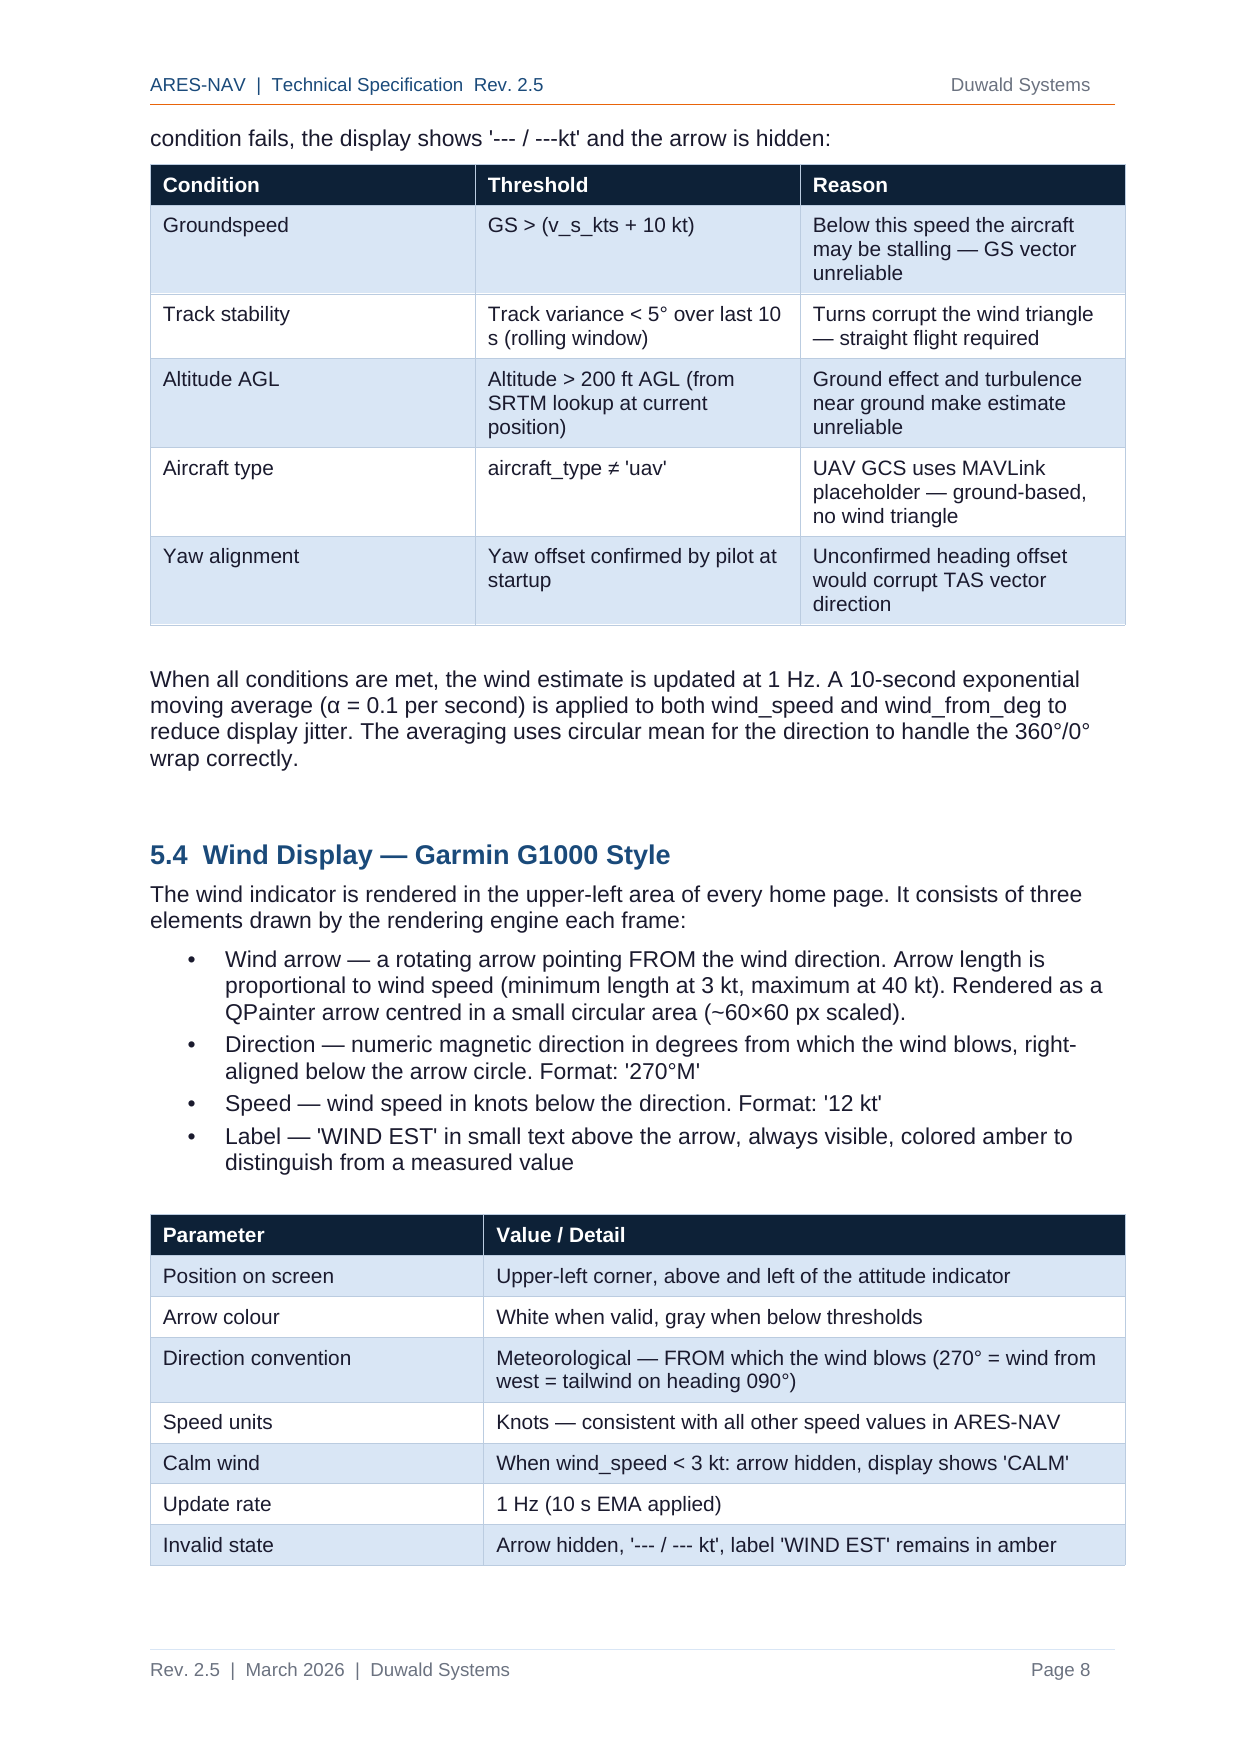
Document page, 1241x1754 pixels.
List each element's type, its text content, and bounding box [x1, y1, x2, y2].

table_cell Knots — consistent with all other speed values in ARES-NAV [484, 1403, 1125, 1442]
table_cell Calm wind [151, 1444, 483, 1483]
table_cell Unconfirmed heading offset would corrupt TAS vector direction [801, 537, 1125, 624]
list Label — 'WIND EST' in small text above the arrow, always visible, colored amber to distinguish from a measured value [187, 1123, 1115, 1176]
table_cell Position on screen [151, 1256, 483, 1296]
table_cell Arrow colour [151, 1297, 483, 1337]
table_header Reason [801, 165, 1125, 205]
table_cell Invalid state [151, 1525, 483, 1565]
table_header Parameter [151, 1215, 483, 1255]
table_cell Below this speed the aircraft may be stalling — GS vector unreliable [801, 206, 1125, 293]
table_cell Aircraft type [151, 448, 475, 536]
table_cell Ground effect and turbulence near ground make estimate unreliable [801, 359, 1125, 447]
text condition fails, the display shows '--- / ---kt' and the arrow is hidden: [150, 125, 1115, 151]
table_cell aircraft_type ≠ 'uav' [476, 448, 800, 536]
table_cell Upper-left corner, above and left of the attitude indicator [484, 1256, 1125, 1296]
table_cell Update rate [151, 1484, 483, 1524]
table_cell Turns corrupt the wind triangle — straight flight required [801, 295, 1125, 358]
table_cell Groundspeed [151, 206, 475, 293]
table_cell Altitude > 200 ft AGL (from SRTM lookup at current position) [476, 359, 800, 447]
subtitle 5.4 Wind Display — Garmin G1000 Style [150, 839, 1115, 870]
table_cell UAV GCS uses MAVLink placeholder — ground-based, no wind triangle [801, 448, 1125, 536]
table_header Value / Detail [484, 1215, 1125, 1255]
list Wind arrow — a rotating arrow pointing FROM the wind direction. Arrow length is proportional to wind speed (minimum length at 3 kt, maximum at 40 kt). Rendered as a QPainter arrow centred in a small circular area (~60×60 px scaled). [187, 946, 1115, 1025]
list Direction — numeric magnetic direction in degrees from which the wind blows, right-aligned below the arrow circle. Format: '270°M' [187, 1031, 1115, 1084]
list Speed — wind speed in knots below the direction. Format: '12 kt' [187, 1090, 1115, 1117]
table_cell White when valid, gray when below thresholds [484, 1297, 1125, 1337]
table_cell Altitude AGL [151, 359, 475, 447]
table_cell Track variance < 5° over last 10 s (rolling window) [476, 295, 800, 358]
table_cell When wind_speed < 3 kt: arrow hidden, display shows 'CALM' [484, 1444, 1125, 1483]
table_cell GS > (v_s_kts + 10 kt) [476, 206, 800, 293]
table_header Condition [151, 165, 475, 205]
table_cell Speed units [151, 1403, 483, 1442]
table_cell Direction convention [151, 1338, 483, 1402]
table_header Threshold [476, 165, 800, 205]
table_cell Meteorological — FROM which the wind blows (270° = wind from west = tailwind on heading 090°) [484, 1338, 1125, 1402]
table_cell Yaw offset confirmed by pilot at startup [476, 537, 800, 624]
table_cell Track stability [151, 295, 475, 358]
table_cell 1 Hz (10 s EMA applied) [484, 1484, 1125, 1524]
table_cell Yaw alignment [151, 537, 475, 624]
text The wind indicator is rendered in the upper-left area of every home page. It consists of three elements drawn by the rendering engine each frame: [150, 881, 1115, 933]
text When all conditions are met, the wind estimate is updated at 1 Hz. A 10-second exponential moving average (α = 0.1 per second) is applied to both wind_speed and wind_from_deg to reduce display jitter. The averaging uses circular mean for the direction to handle the 360°/0° wrap correctly. [150, 666, 1115, 771]
table_cell Arrow hidden, '--- / --- kt', label 'WIND EST' remains in amber [484, 1525, 1125, 1565]
